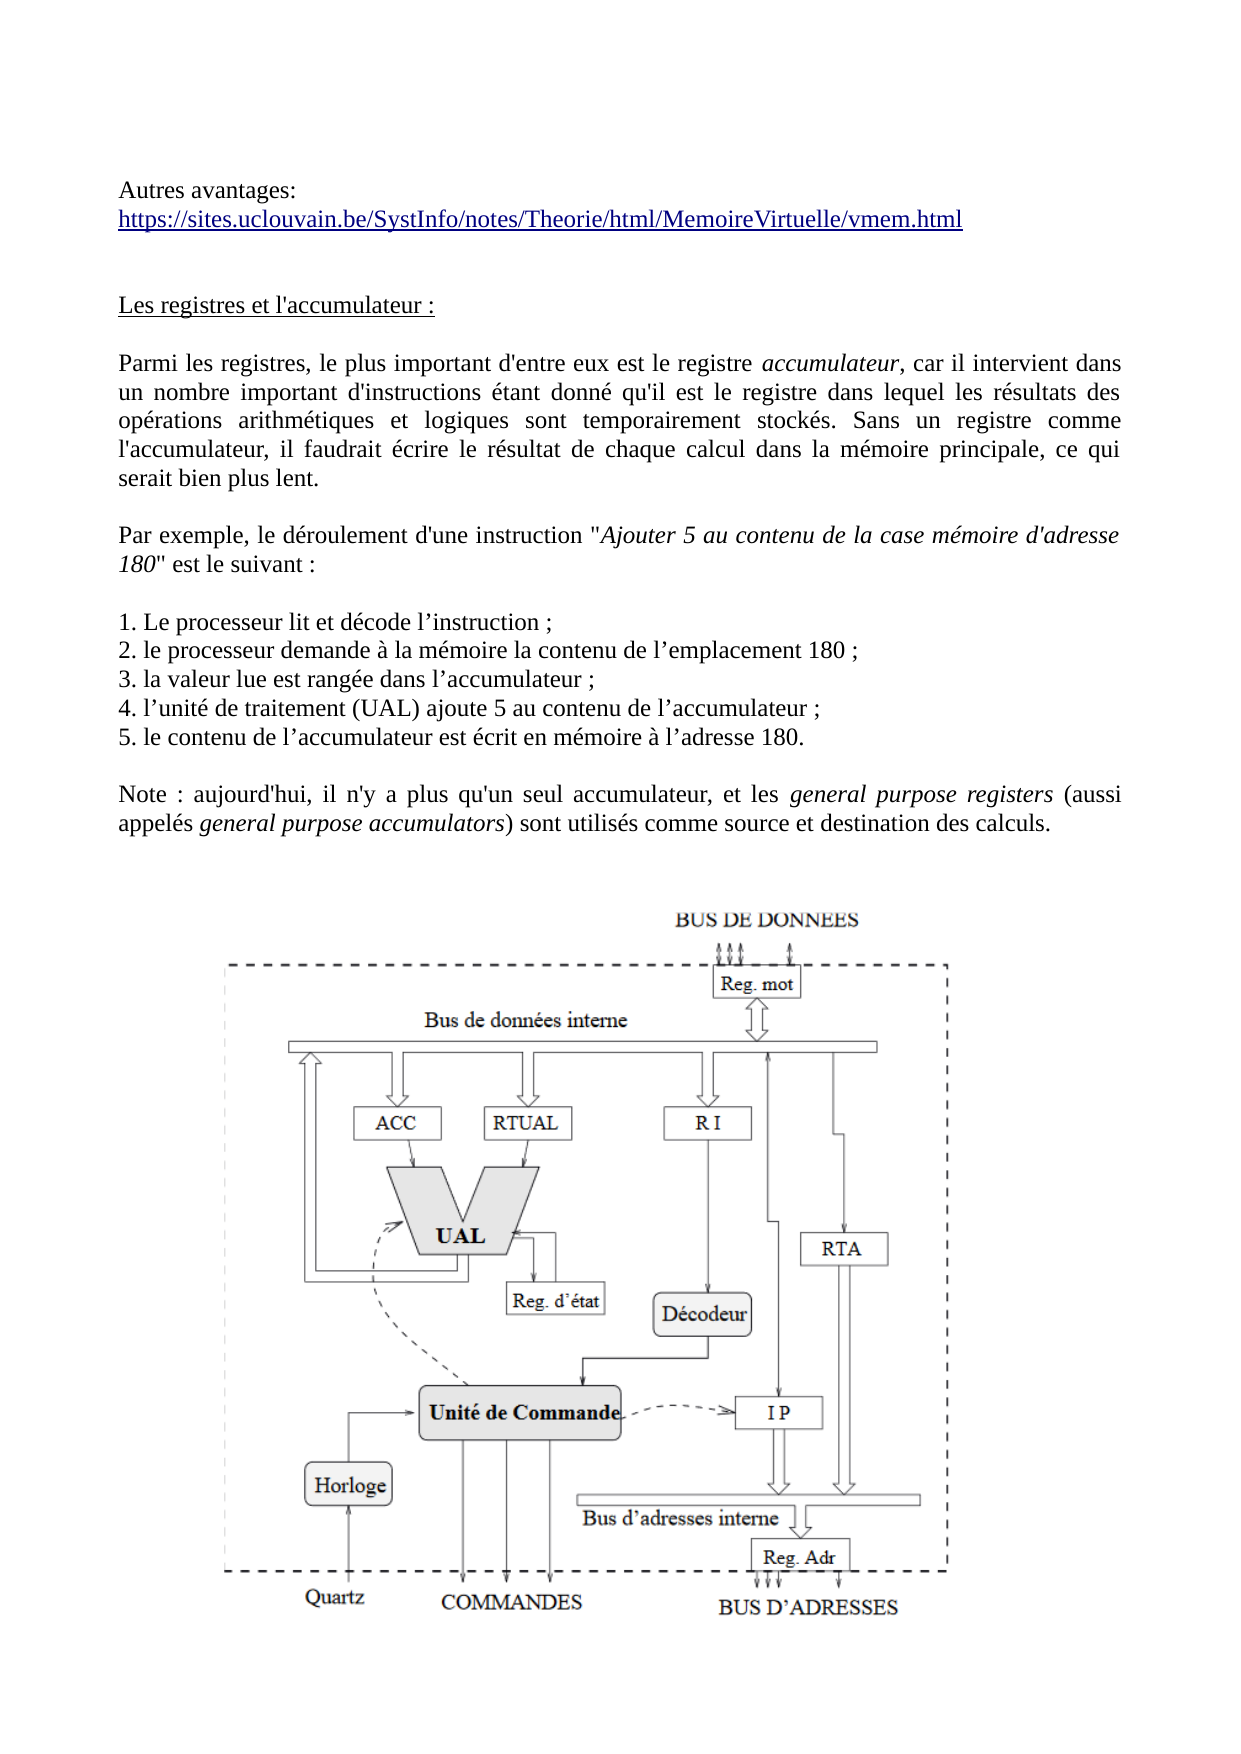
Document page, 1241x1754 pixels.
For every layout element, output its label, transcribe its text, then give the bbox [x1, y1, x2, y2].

text 4. l’unité de traitement (UAL) ajoute 5 au contenu de l’accumulateur ; [118, 693, 1122, 722]
text 1. Le processeur lit et décode l’instruction ; [118, 607, 1122, 636]
text Les registres et l'accumulateur : [118, 291, 1122, 319]
text Parmi les registres, le plus important d'entre eux est le registre accumulateur, car il intervient dans un nombre important d'instructions étant donné qu'il est le registre dans lequel les résultats des opérations arithmétiques et logiques sont temporairement stockés. Sans un registre comme l'accumulateur, il faudrait écrire le résultat de chaque calcul dans la mémoire principale, ce qui serait bien plus lent. [118, 348, 1122, 492]
text 5. le contenu de l’accumulateur est écrit en mémoire à l’adresse 180. [118, 722, 1122, 751]
text 3. la valeur lue est rangée dans l’accumulateur ; [118, 664, 1122, 693]
text Autres avantages: [118, 176, 1122, 204]
text https://sites.uclouvain.be/SystInfo/notes/Theorie/html/MemoireVirtuelle/vmem.html [118, 204, 1122, 233]
text Par exemple, le déroulement d'une instruction "Ajouter 5 au contenu de la case mémoire d'adresse 180" est le suivant : [118, 521, 1122, 578]
text Note : aujourd'hui, il n'y a plus qu'un seul accumulateur, et les general purpose registers (aussi appelés general purpose accumulators) sont utilisés comme source et destination des calculs. [118, 779, 1122, 837]
text 2. le processeur demande à la mémoire la contenu de l’emplacement 180 ; [118, 636, 1122, 664]
